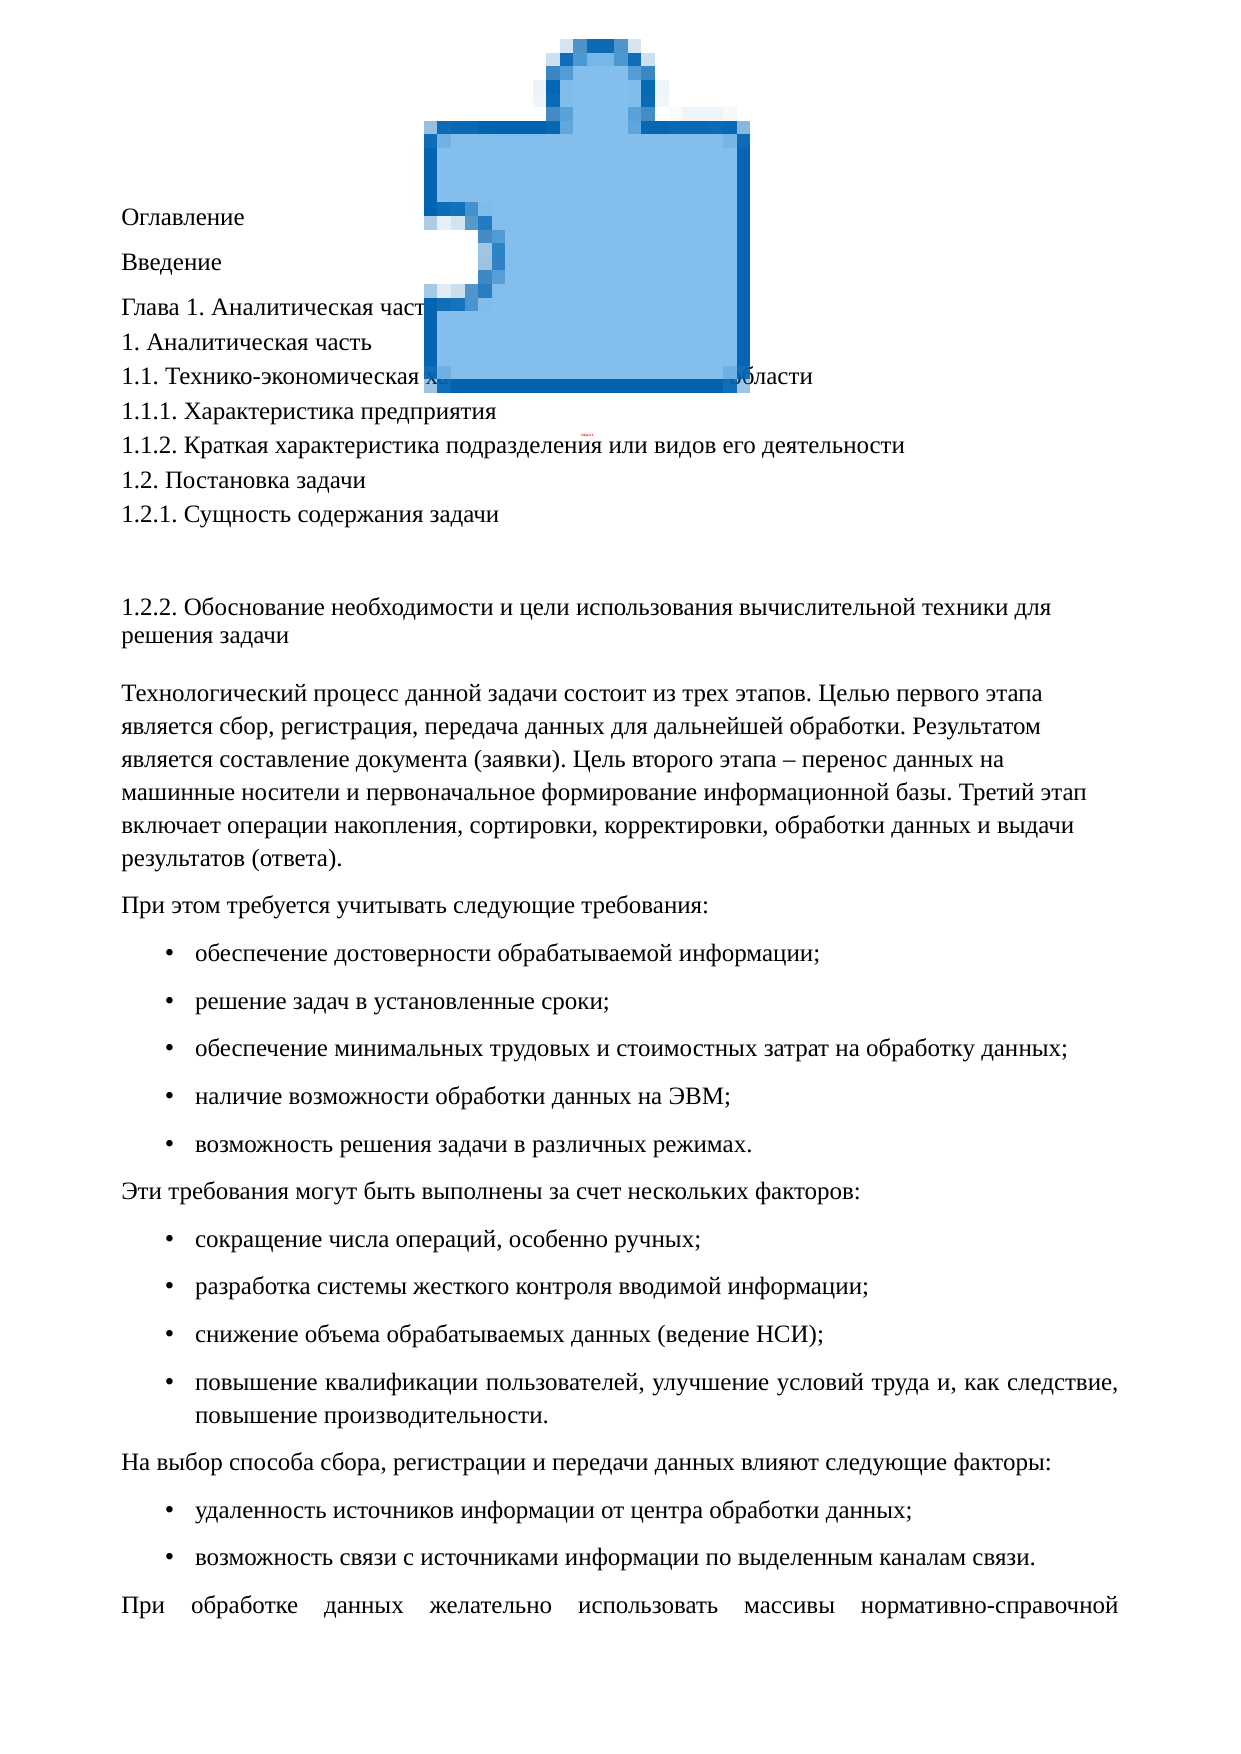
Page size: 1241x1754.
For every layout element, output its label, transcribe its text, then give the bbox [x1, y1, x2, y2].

table_header 1.1. Технико-экономическая характеристика предметной области [118, 358, 424, 393]
table_header Введение [118, 244, 236, 278]
table_header [118, 279, 136, 289]
table_header 1.2. Постановка задачи [118, 462, 381, 497]
table_header 1.1.2. Краткая характеристика подразделения или видов его деятельности [118, 428, 920, 462]
table_header 1.1. Технико-экономическая характеристика предметной области [750, 358, 828, 393]
table_header [118, 233, 136, 244]
table_header 1. Аналитическая часть [118, 324, 386, 358]
table_header Глава 1. Аналитическая часть [118, 289, 424, 324]
table_header Глава 1. Аналитическая часть [750, 289, 1217, 324]
table_header 1.1.1. Характеристика предприятия [118, 393, 511, 427]
table_header 1.2.1. Сущность содержания задачи [118, 497, 513, 589]
table_header 1.2.2. Обоснование необходимости и цели использования вычислительной техники для решения задачи Технологический процесс данной задачи состоит из трех этапов. Целью первого этапа является сбор, регистрация, передача данных для дальнейшей обработки. Результатом является составление документа (заявки). Цель второго этапа – перенос данных на машинные носители и первоначальное формирование информационной базы. Третий этап включает операции накопления, сортировки, корректировки, обработки данных и выдачи результатов (ответа). При этом требуется учитывать следующие требования: обеспечение достоверности обрабатываемой информации; решение задач в установленные сроки; обеспечение минимальных трудовых и стоимостных затрат на обработку данных; наличие возможности обработки данных на ЭВМ; возможность решения задачи в различных режимах. Эти требования могут быть выполнены за счет нескольких факторов: сокращение числа операций, особенно ручных; разработка системы жесткого контроля вводимой информации; снижение объема обрабатываемых данных (ведение НСИ); повышение квалификации пользователей, улучшение условий труда и, как следствие, повышение производительности. На выбор способа сбора, регистрации и передачи данных влияют следующие факторы: удаленность источников информации от центра обработки данных; возможность связи с источниками информации по выделенным каналам связи. При обработке данных желательно использовать массивы нормативно-справочной [118, 589, 1122, 1622]
table_header Оглавление [118, 199, 259, 233]
